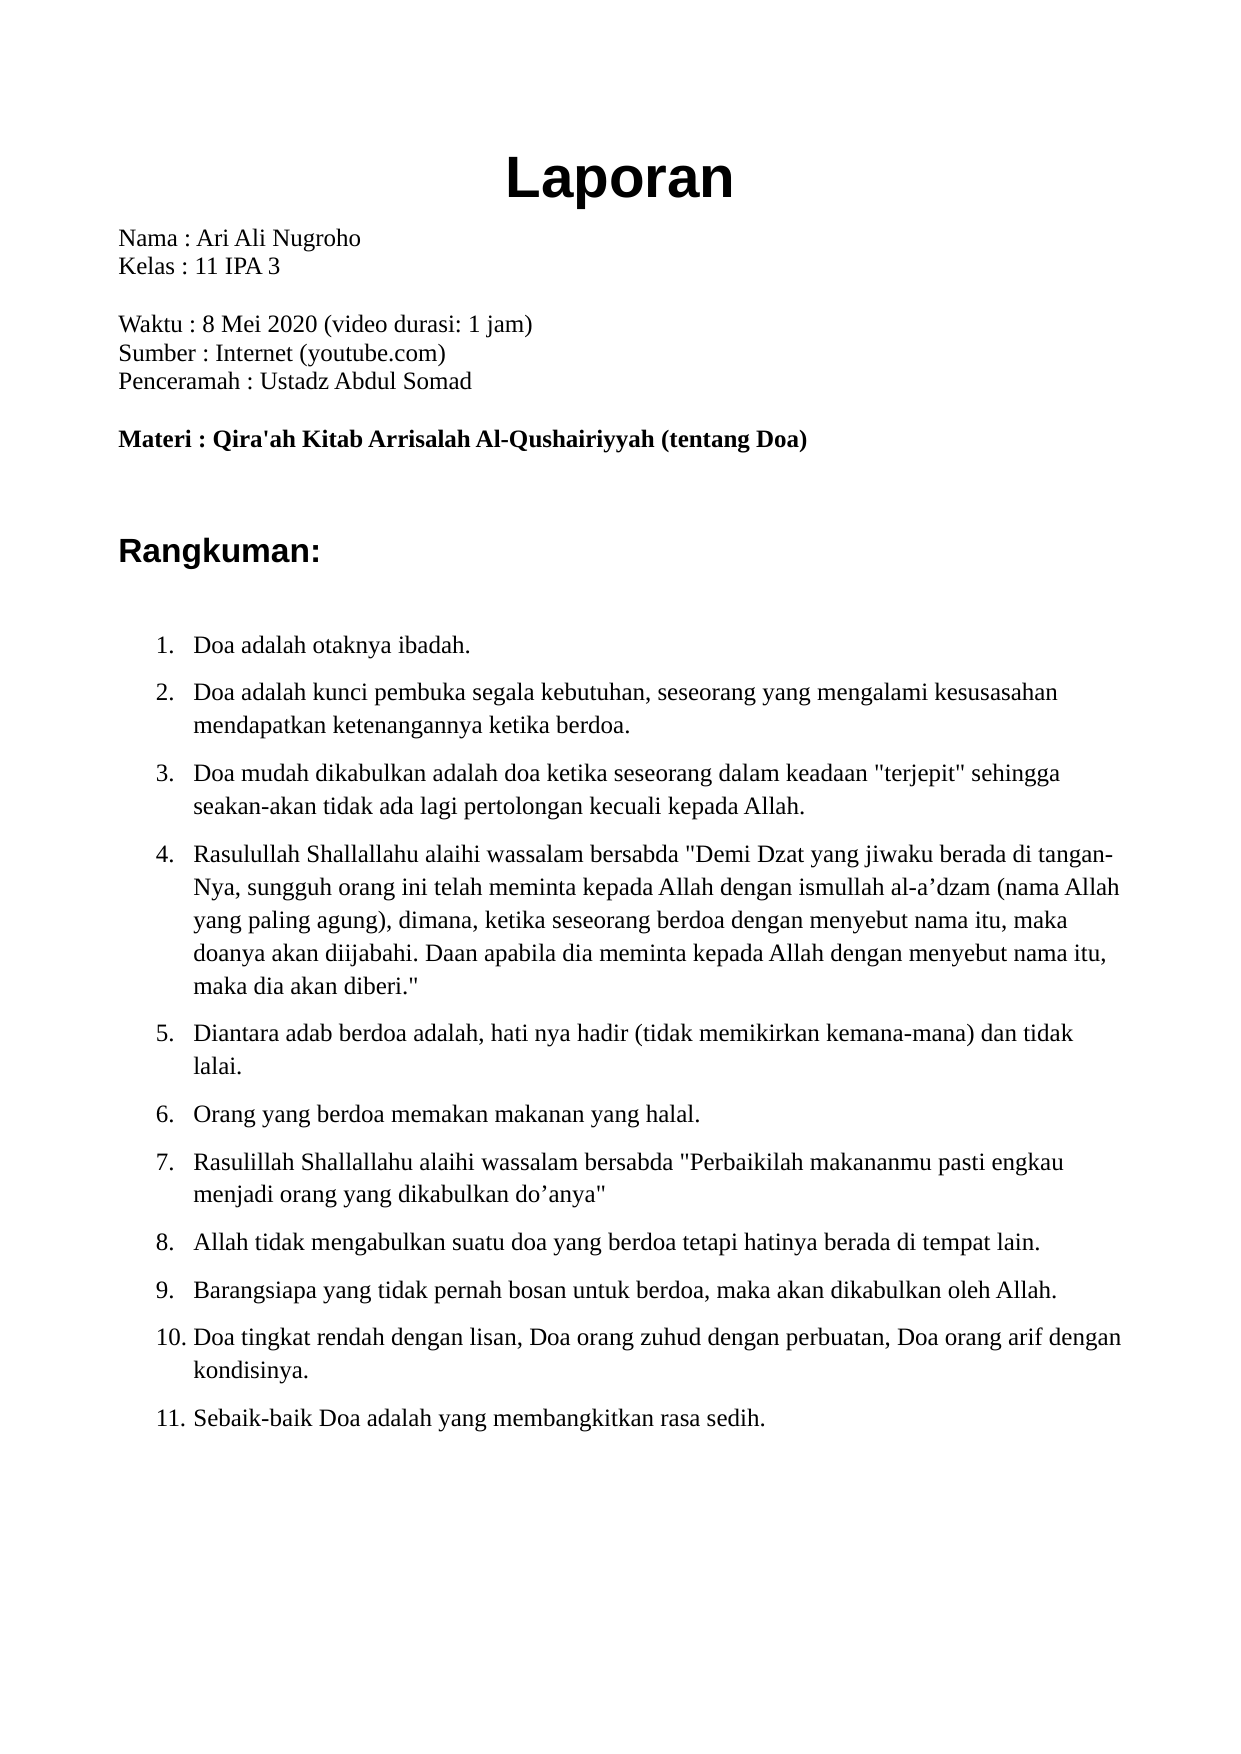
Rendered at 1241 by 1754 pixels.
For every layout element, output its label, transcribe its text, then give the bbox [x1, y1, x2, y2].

list Orang yang berdoa memakan makanan yang halal. [156, 1099, 1122, 1128]
subtitle Rangkuman: [118, 531, 1122, 570]
text Penceramah : Ustadz Abdul Somad [118, 366, 1122, 395]
text Materi : Qira'ah Kitab Arrisalah Al-Qushairiyyah (tentang Doa) [118, 424, 1122, 453]
list Doa tingkat rendah dengan lisan, Doa orang zuhud dengan perbuatan, Doa orang arif dengan kondisinya. [156, 1322, 1122, 1384]
list Doa mudah dikabulkan adalah doa ketika seseorang dalam keadaan "terjepit" sehingga seakan-akan tidak ada lagi pertolongan kecuali kepada Allah. [156, 758, 1122, 820]
text Waktu : 8 Mei 2020 (video durasi: 1 jam) [118, 309, 1122, 338]
list Barangsiapa yang tidak pernah bosan untuk berdoa, maka akan dikabulkan oleh Allah. [156, 1275, 1122, 1303]
text Kelas : 11 IPA 3 [118, 251, 1122, 280]
list Doa adalah kunci pembuka segala kebutuhan, seseorang yang mengalami kesusasahan mendapatkan ketenangannya ketika berdoa. [156, 677, 1122, 739]
list Doa adalah otaknya ibadah. [156, 630, 1122, 658]
title Laporan [118, 143, 1122, 210]
list Sebaik-baik Doa adalah yang membangkitkan rasa sedih. [156, 1403, 1122, 1432]
text Nama : Ari Ali Nugroho [118, 223, 1122, 251]
list Diantara adab berdoa adalah, hati nya hadir (tidak memikirkan kemana-mana) dan tidak lalai. [156, 1018, 1122, 1080]
list Allah tidak mengabulkan suatu doa yang berdoa tetapi hatinya berada di tempat lain. [156, 1227, 1122, 1256]
list Rasulillah Shallallahu alaihi wassalam bersabda "Perbaikilah makananmu pasti engkau menjadi orang yang dikabulkan do’anya" [156, 1147, 1122, 1208]
list Rasulullah Shallallahu alaihi wassalam bersabda "Demi Dzat yang jiwaku berada di tangan-Nya, sungguh orang ini telah meminta kepada Allah dengan ismullah al-a’dzam (nama Allah yang paling agung), dimana, ketika seseorang berdoa dengan menyebut nama itu, maka doanya akan diijabahi. Daan apabila dia meminta kepada Allah dengan menyebut nama itu, maka dia akan diberi." [156, 839, 1122, 999]
text Sumber : Internet (youtube.com) [118, 338, 1122, 366]
